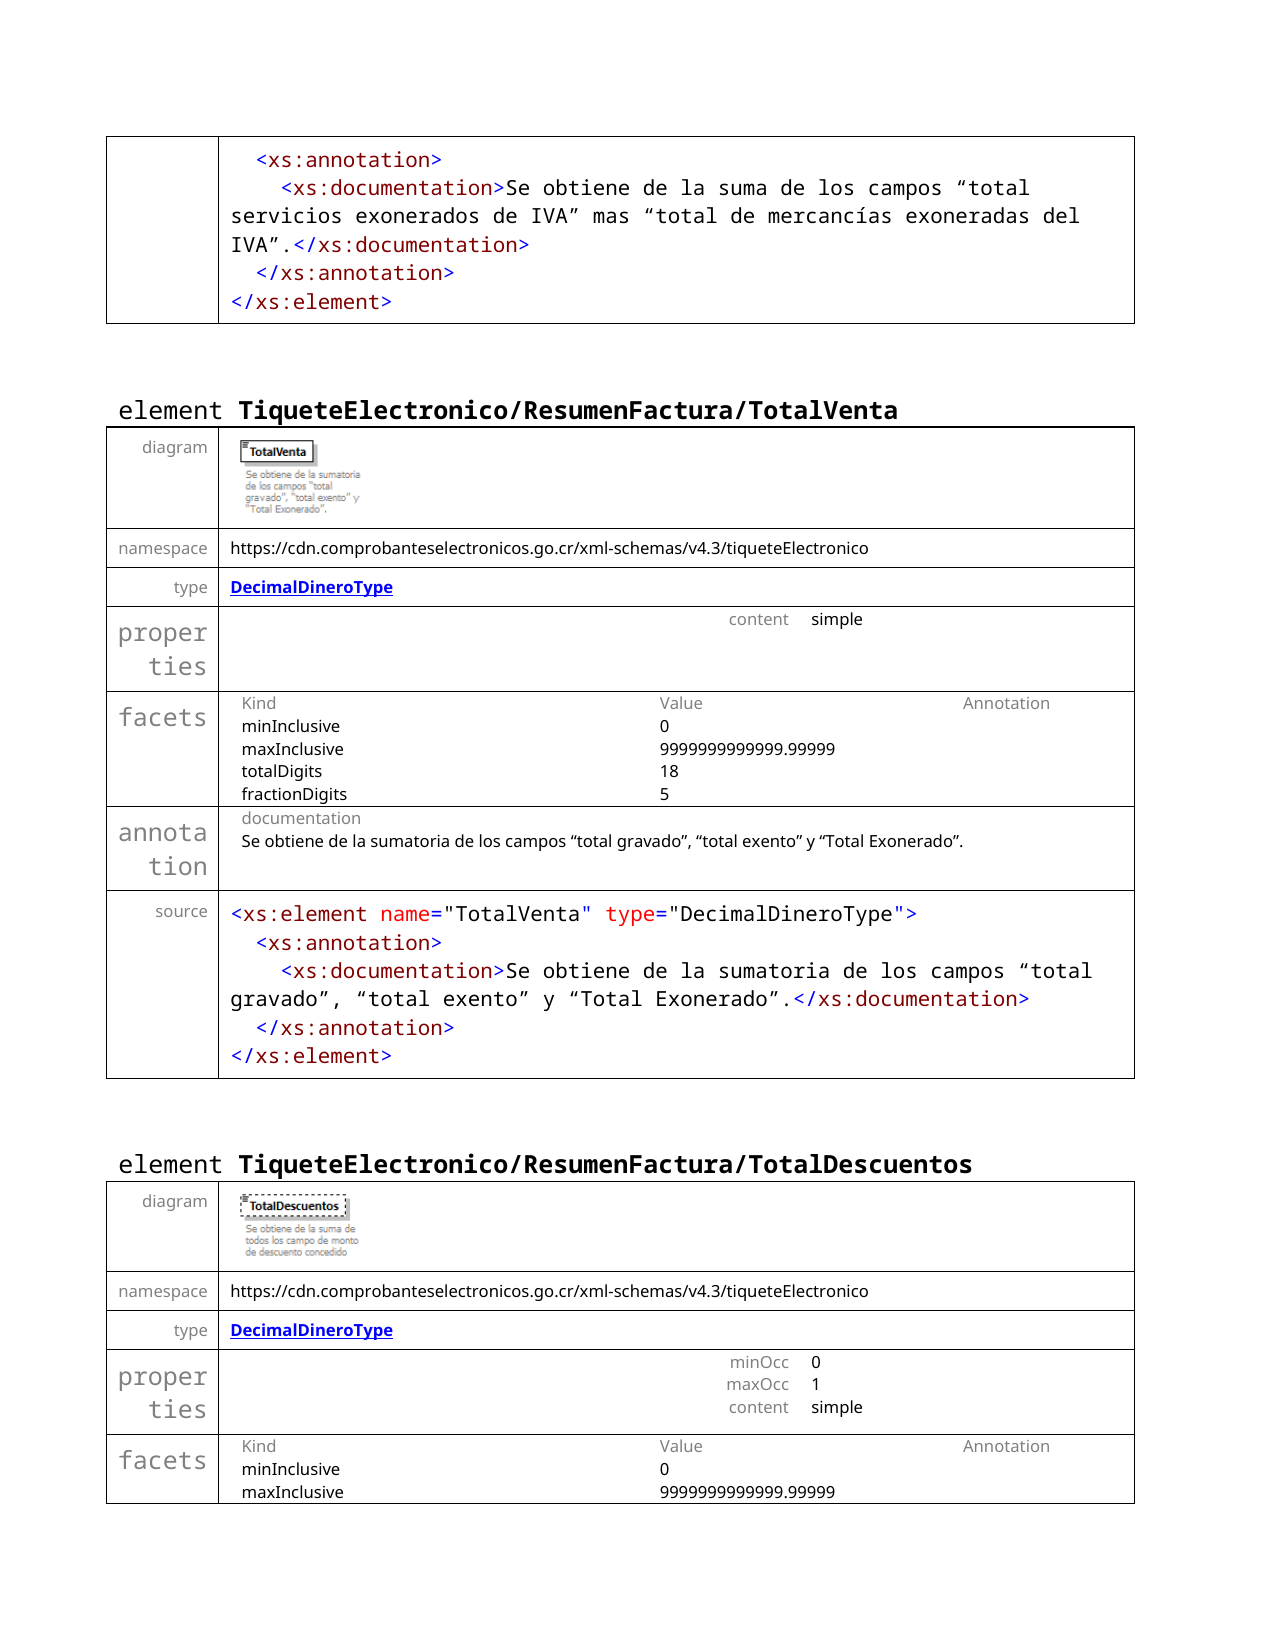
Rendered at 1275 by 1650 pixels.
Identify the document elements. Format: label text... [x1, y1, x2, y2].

table_cell maxInclusive [230, 1481, 648, 1503]
table_cell <xs:element name="TotalVenta" type="DecimalDineroType"> <xs:annotation> <xs:documentation>Se obtiene de la sumatoria de los campos “total gravado”, “total exento” y “Total Exonerado”.</xs:documentation> </xs:annotation> </xs:element> [219, 891, 1134, 1078]
table_cell 5 [648, 783, 952, 806]
table_cell 9999999999999.99999 [648, 738, 952, 760]
table_header [219, 428, 1134, 527]
table_header documentation [230, 807, 1134, 829]
table_header minOcc [230, 1350, 800, 1373]
table_cell [952, 783, 1134, 806]
table_cell 0 [648, 1458, 952, 1481]
table_header Kind [230, 1435, 648, 1458]
table_cell simple [800, 1396, 1134, 1418]
table_cell properties [107, 1350, 218, 1434]
table_header simple [800, 607, 1134, 630]
table_cell source [107, 891, 218, 1078]
table_cell [952, 1458, 1134, 1481]
table_cell [219, 807, 1134, 890]
table_cell totalDigits [230, 760, 648, 783]
table_header Value [648, 692, 952, 715]
table_cell namespace [107, 1272, 218, 1310]
table_cell annotation [107, 807, 218, 890]
table_cell minInclusive [230, 715, 648, 737]
table_header diagram [107, 428, 218, 527]
table_cell [219, 1435, 230, 1503]
picture [230, 435, 374, 520]
table_header Annotation [952, 692, 1134, 715]
table_cell 9999999999999.99999 [648, 1481, 952, 1503]
table_cell DecimalDineroType [219, 1311, 1134, 1349]
table_cell 0 [648, 715, 952, 737]
table_cell [952, 715, 1134, 737]
table_cell [107, 137, 218, 323]
table_header 0 [800, 1350, 1134, 1373]
table_cell type [107, 1311, 218, 1349]
table_cell namespace [107, 529, 218, 567]
table_cell content [230, 1396, 800, 1418]
table_cell facets [107, 692, 218, 806]
table_cell <xs:annotation> <xs:documentation>Se obtiene de la suma de los campos “total servicios exonerados de IVA” mas “total de mercancías exoneradas del IVA”.</xs:documentation> </xs:annotation> </xs:element> [219, 137, 1134, 323]
table_cell https://cdn.comprobanteselectronicos.go.cr/xml-schemas/v4.3/tiqueteElectronico [219, 529, 1134, 567]
table_cell fractionDigits [230, 783, 648, 806]
table_cell [952, 738, 1134, 760]
table_cell properties [107, 607, 218, 691]
table_header Annotation [952, 1435, 1134, 1458]
table_cell DecimalDineroType [219, 568, 1134, 606]
table_cell [219, 1350, 1134, 1434]
picture [230, 1190, 372, 1263]
table_cell Se obtiene de la sumatoria de los campos “total gravado”, “total exento” y “Total Exonerado”. [230, 829, 1134, 852]
table_cell 18 [648, 760, 952, 783]
table_cell maxOcc [230, 1373, 800, 1396]
table_cell https://cdn.comprobanteselectronicos.go.cr/xml-schemas/v4.3/tiqueteElectronico [219, 1272, 1134, 1310]
table_header Value [648, 1435, 952, 1458]
table_header diagram [107, 1182, 218, 1271]
table_header content [230, 607, 800, 630]
table_cell [952, 1481, 1134, 1503]
table_cell facets [107, 1435, 218, 1503]
table_cell [219, 692, 1134, 806]
table_cell maxInclusive [230, 738, 648, 760]
table_cell [952, 760, 1134, 783]
table_header [219, 1182, 1134, 1271]
table_header Kind [230, 692, 648, 715]
table_cell minInclusive [230, 1458, 648, 1481]
text element TiqueteElectronico/ResumenFactura/TotalDescuentos [118, 1147, 1157, 1181]
text element TiqueteElectronico/ResumenFactura/TotalVenta [118, 392, 1157, 426]
table_cell type [107, 568, 218, 606]
table_cell 1 [800, 1373, 1134, 1396]
table_cell [219, 607, 1134, 691]
